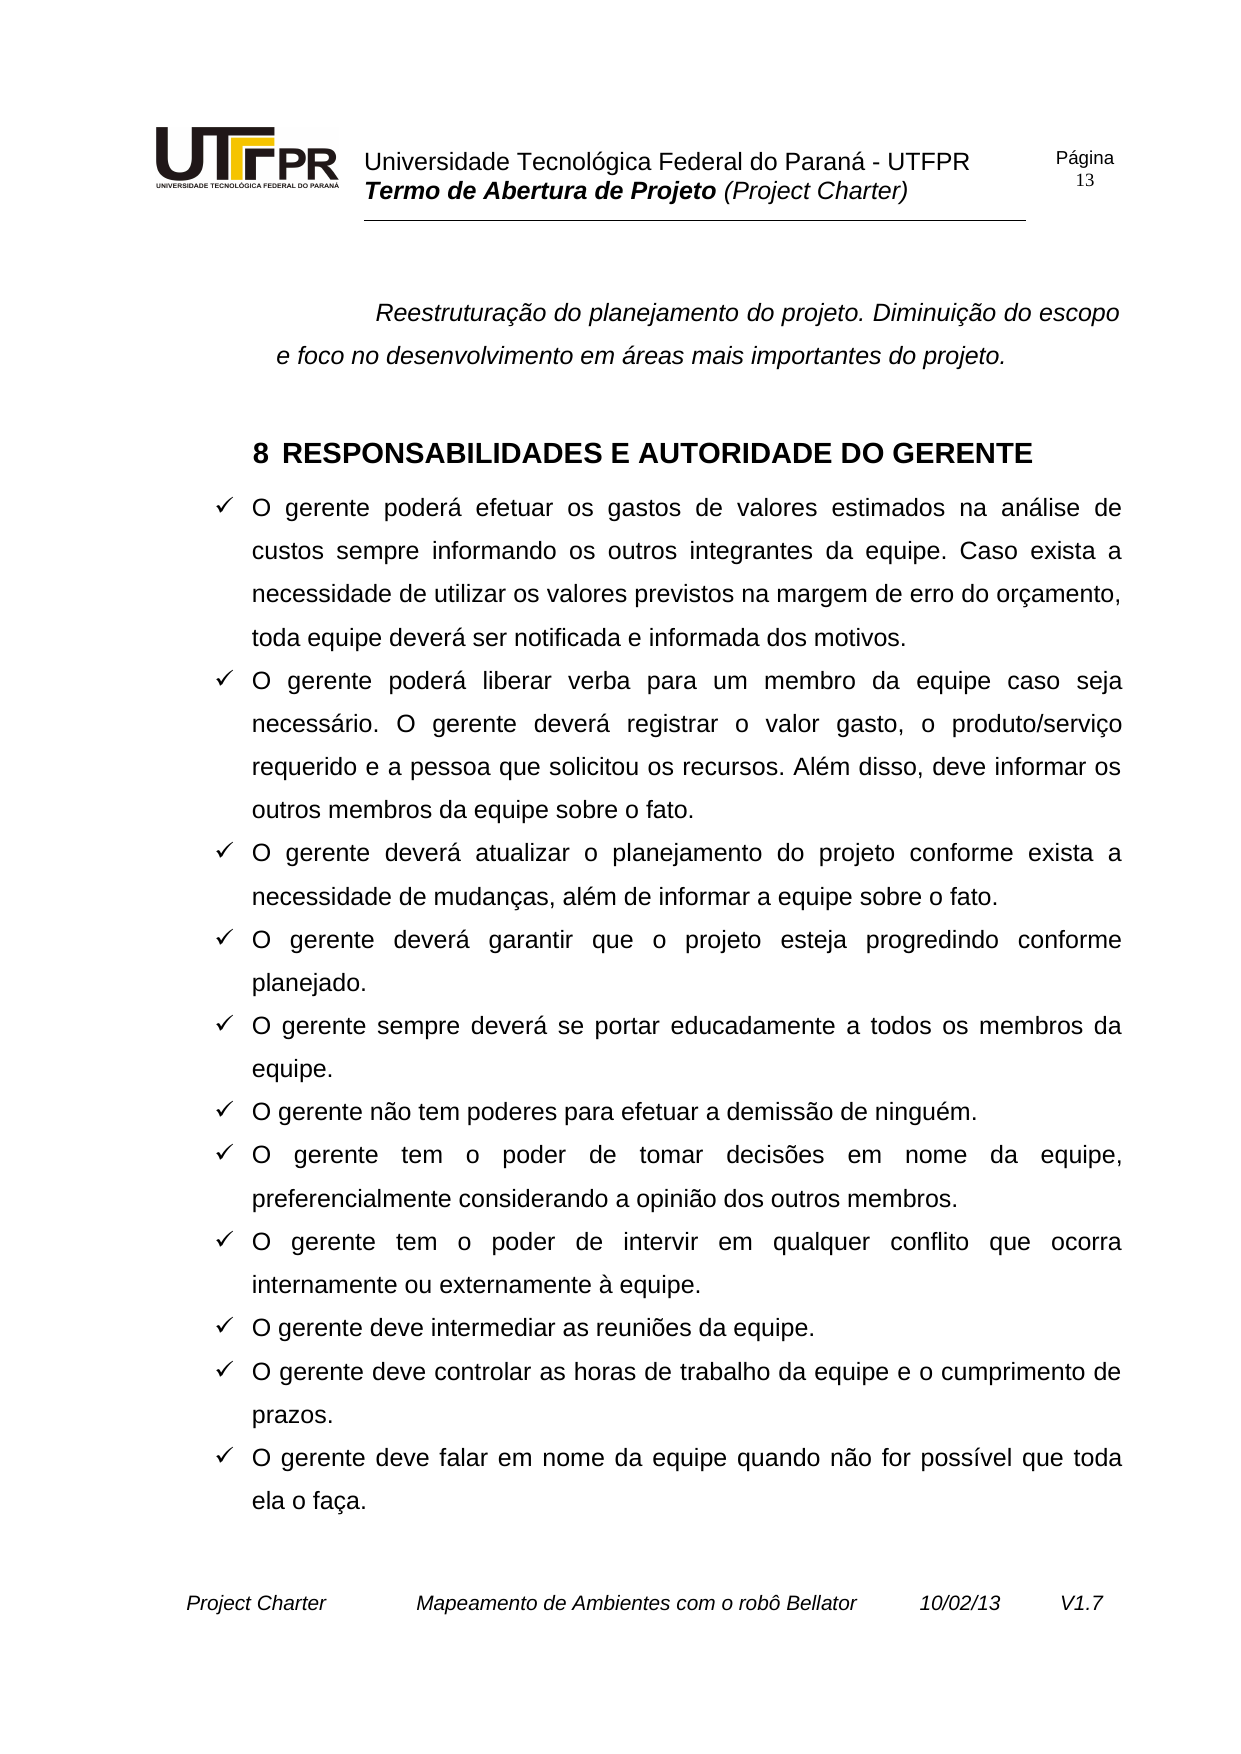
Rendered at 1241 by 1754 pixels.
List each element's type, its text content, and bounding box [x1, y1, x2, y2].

list O gerente poderá liberar verba para um membro da equipe caso seja necessário. O gerente deverá registrar o valor gasto, o produto/serviço requerido e a pessoa que solicitou os recursos. Além disso, deve informar os outros membros da equipe sobre o fato. [214, 666, 1123, 824]
list O gerente poderá efetuar os gastos de valores estimados na análise de custos sempre informando os outros integrantes da equipe. Caso exista a necessidade de utilizar os valores previstos na margem de erro do orçamento, toda equipe deverá ser notificada e informada dos motivos. [214, 493, 1123, 651]
list O gerente deve intermediar as reuniões da equipe. [214, 1313, 1123, 1342]
list O gerente deve falar em nome da equipe quando não for possível que toda ela o faça. [214, 1443, 1123, 1515]
subtitle Responsabilidades e Autoridade do Gerente [236, 436, 1123, 469]
list O gerente tem o poder de intervir em qualquer conflito que ocorra internamente ou externamente à equipe. [214, 1227, 1123, 1299]
list O gerente deverá garantir que o projeto esteja progredindo conforme planejado. [214, 924, 1123, 997]
list O gerente deve controlar as horas de trabalho da equipe e o cumprimento de prazos. [214, 1356, 1123, 1428]
list O gerente não tem poderes para efetuar a demissão de ninguém. [214, 1097, 1123, 1126]
list O gerente deverá atualizar o planejamento do projeto conforme exista a necessidade de mudanças, além de informar a equipe sobre o fato. [214, 838, 1123, 910]
text Reestruturação do planejamento do projeto. Diminuição do escopo e foco no desenvolvimento em áreas mais importantes do projeto. [276, 298, 1123, 370]
picture [155, 127, 339, 189]
list O gerente sempre deverá se portar educadamente a todos os membros da equipe. [214, 1011, 1123, 1083]
list O gerente tem o poder de tomar decisões em nome da equipe, preferencialmente considerando a opinião dos outros membros. [214, 1141, 1123, 1212]
